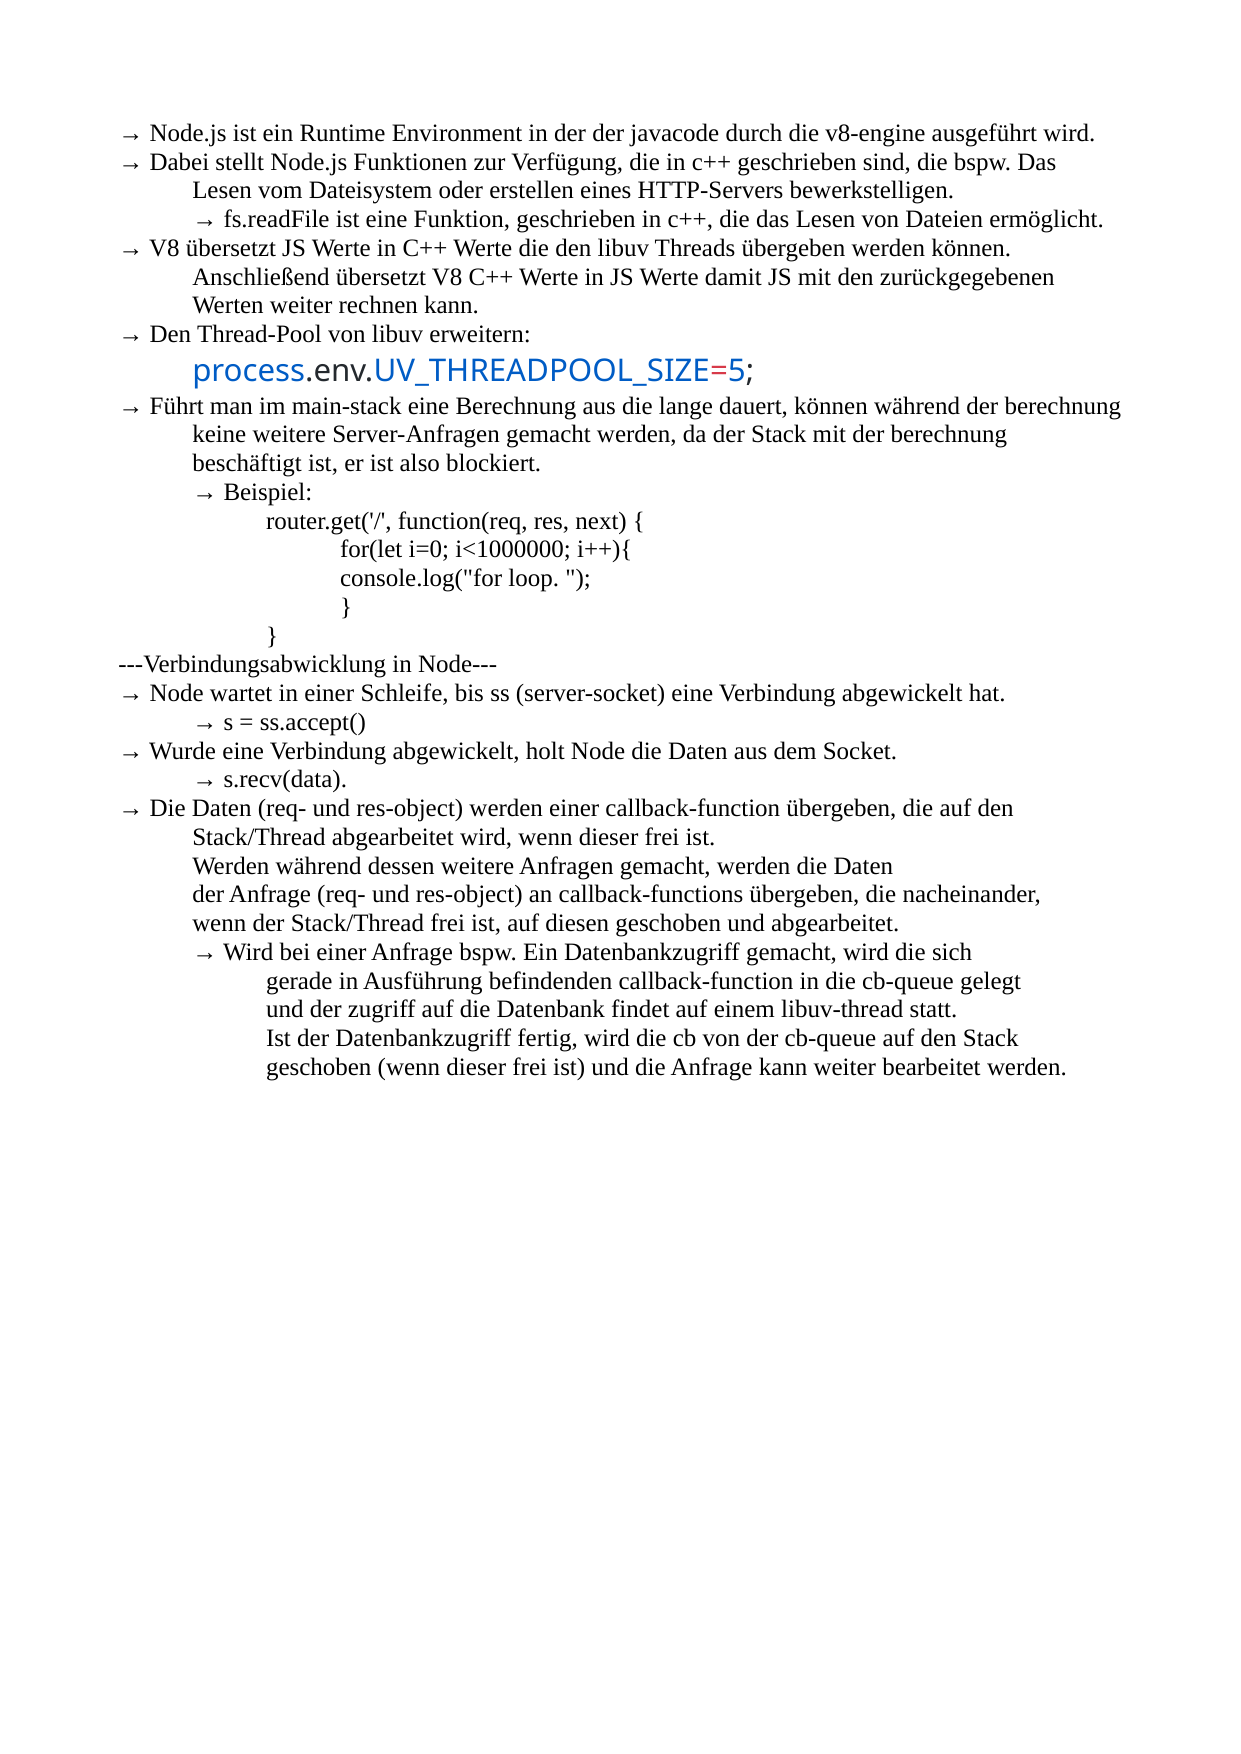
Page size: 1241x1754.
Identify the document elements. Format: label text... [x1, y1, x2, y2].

text gerade in Ausführung befindenden callback-function in die cb-queue gelegt [118, 966, 1122, 994]
text → s.recv(data). [118, 764, 1122, 793]
text Werten weiter rechnen kann. [118, 291, 1122, 319]
text Stack/Thread abgearbeitet wird, wenn dieser frei ist. [118, 822, 1122, 851]
text ---Verbindungsabwicklung in Node--- [118, 649, 1122, 678]
text der Anfrage (req- und res-object) an callback-functions übergeben, die nacheinander, [118, 879, 1122, 908]
text keine weitere Server-Anfragen gemacht werden, da der Stack mit der berechnung [118, 419, 1122, 448]
text beschäftigt ist, er ist also blockiert. [118, 448, 1122, 477]
text } [118, 621, 1122, 649]
text → Wird bei einer Anfrage bspw. Ein Datenbankzugriff gemacht, wird die sich [118, 937, 1122, 966]
text → s = ss.accept() [118, 707, 1122, 736]
text → Den Thread-Pool von libuv erweitern: [118, 319, 1122, 348]
text → Die Daten (req- und res-object) werden einer callback-function übergeben, die auf den [118, 793, 1122, 822]
text → Führt man im main-stack eine Berechnung aus die lange dauert, können während der berechnung [118, 391, 1122, 419]
text Anschließend übersetzt V8 C++ Werte in JS Werte damit JS mit den zurückgegebenen [118, 262, 1122, 291]
text → Beispiel: [118, 477, 1122, 506]
text console.log("for loop. "); [118, 563, 1122, 592]
text → Node wartet in einer Schleife, bis ss (server-socket) eine Verbindung abgewickelt hat. [118, 678, 1122, 707]
text wenn der Stack/Thread frei ist, auf diesen geschoben und abgearbeitet. [118, 908, 1122, 937]
text → Dabei stellt Node.js Funktionen zur Verfügung, die in c++ geschrieben sind, die bspw. Das Lesen vom Dateisystem oder erstellen eines HTTP-Servers bewerkstelligen. [118, 147, 1122, 204]
text process.env.UV_THREADPOOL_SIZE=5; [118, 348, 1122, 391]
text → fs.readFile ist eine Funktion, geschrieben in c++, die das Lesen von Dateien ermöglicht. [118, 204, 1122, 233]
text Ist der Datenbankzugriff fertig, wird die cb von der cb-queue auf den Stack [118, 1023, 1122, 1052]
text for(let i=0; i<1000000; i++){ [118, 534, 1122, 563]
text → V8 übersetzt JS Werte in C++ Werte die den libuv Threads übergeben werden können. [118, 233, 1122, 262]
text } [118, 592, 1122, 621]
text → Wurde eine Verbindung abgewickelt, holt Node die Daten aus dem Socket. [118, 736, 1122, 764]
text → Node.js ist ein Runtime Environment in der der javacode durch die v8-engine ausgeführt wird. [118, 118, 1122, 147]
text router.get('/', function(req, res, next) { [118, 506, 1122, 534]
text Werden während dessen weitere Anfragen gemacht, werden die Daten [118, 851, 1122, 879]
text geschoben (wenn dieser frei ist) und die Anfrage kann weiter bearbeitet werden. [118, 1052, 1122, 1081]
text und der zugriff auf die Datenbank findet auf einem libuv-thread statt. [118, 994, 1122, 1023]
